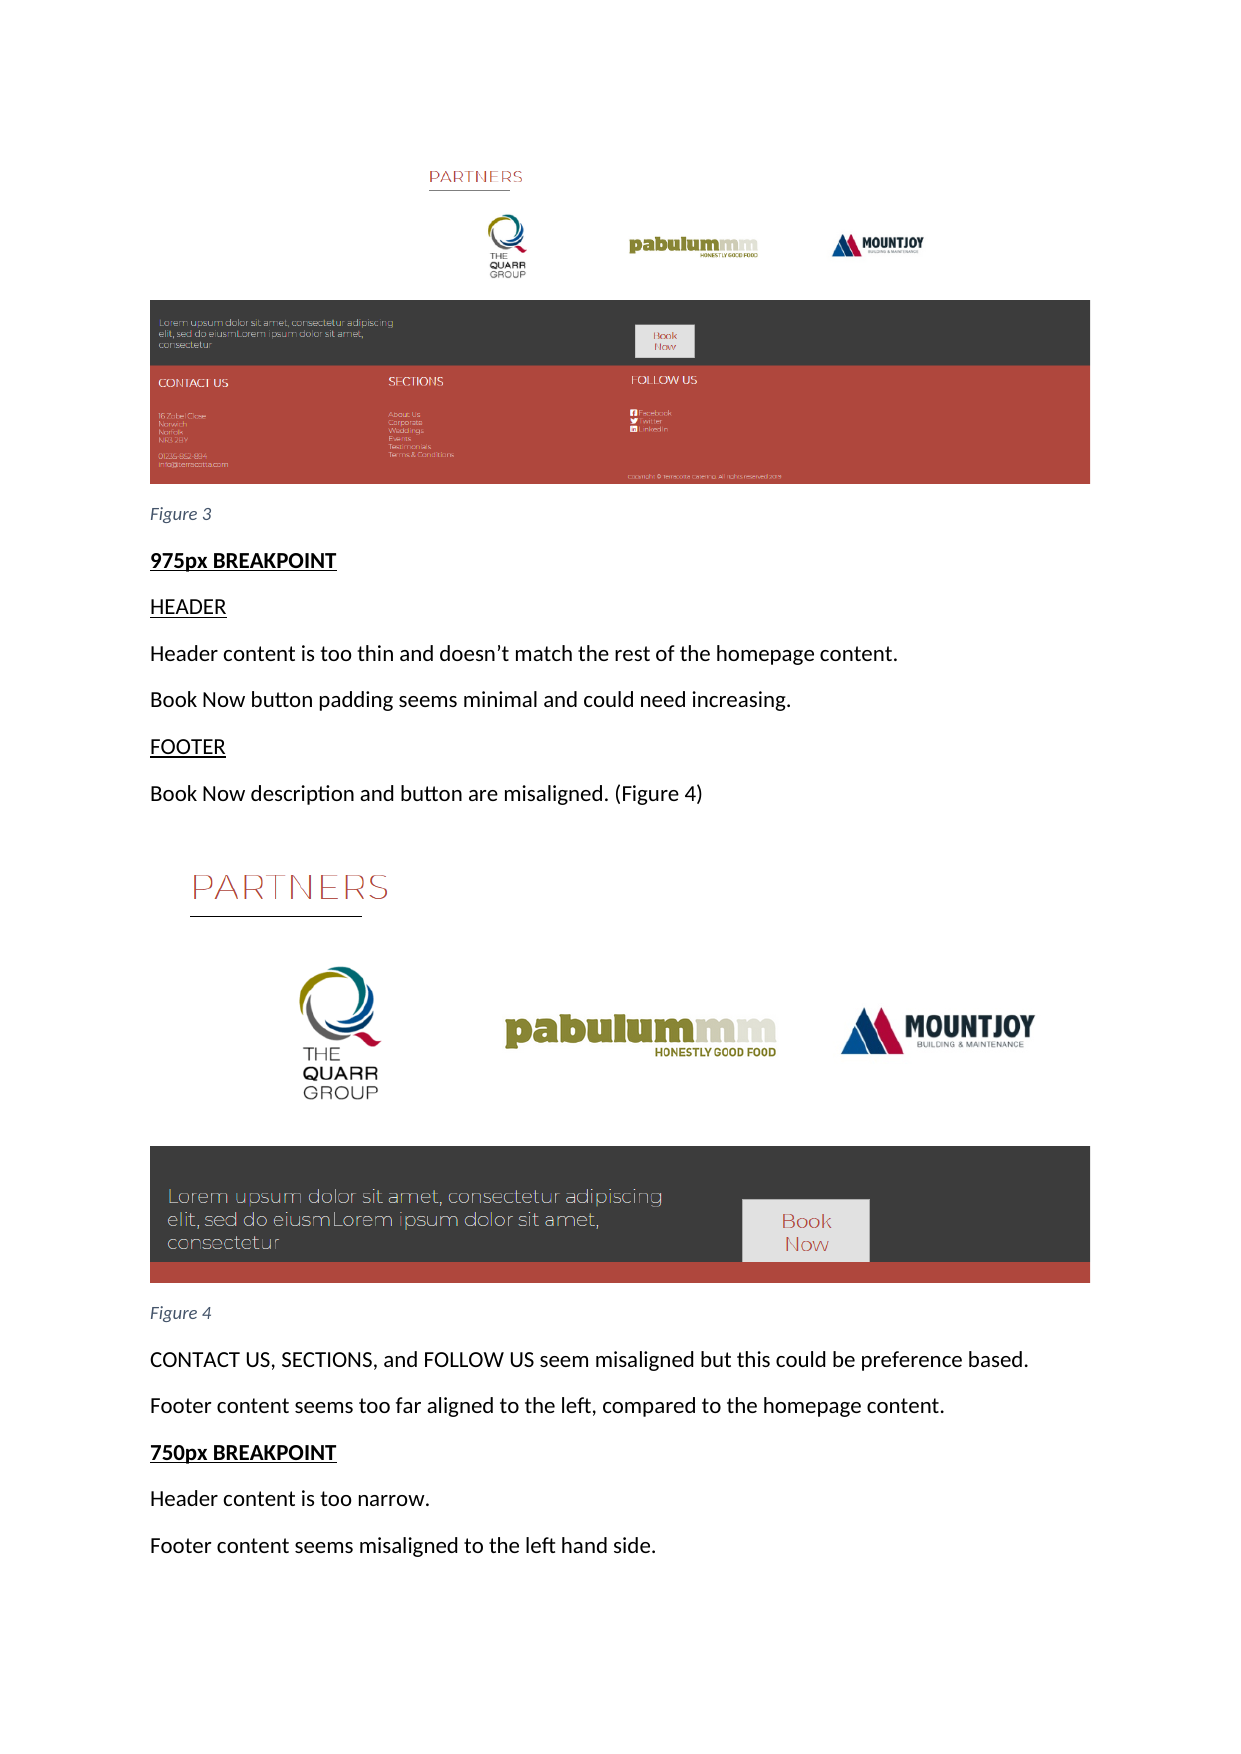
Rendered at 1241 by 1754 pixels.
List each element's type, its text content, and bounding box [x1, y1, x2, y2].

text Figure 4 [150, 1301, 1090, 1324]
text Figure 3 [150, 502, 1090, 525]
text Book Now button padding seems minimal and could need increasing. [150, 686, 1090, 713]
text Header content is too narrow. [150, 1484, 1090, 1512]
text Footer content seems misaligned to the left hand side. [150, 1531, 1090, 1559]
text FOOTER [150, 732, 1090, 760]
text 750px BREAKPOINT [150, 1438, 1090, 1466]
text 975px BREAKPOINT [150, 546, 1090, 574]
text Header content is too thin and doesn’t match the rest of the homepage content. [150, 639, 1090, 667]
text CONTACT US, SECTIONS, and FOLLOW US seem misaligned but this could be preference based. [150, 1345, 1090, 1373]
text HEADER [150, 592, 1090, 620]
text Book Now description and button are misaligned. (Figure 4) [150, 779, 1090, 807]
text Footer content seems too far aligned to the left, compared to the homepage content. [150, 1391, 1090, 1419]
